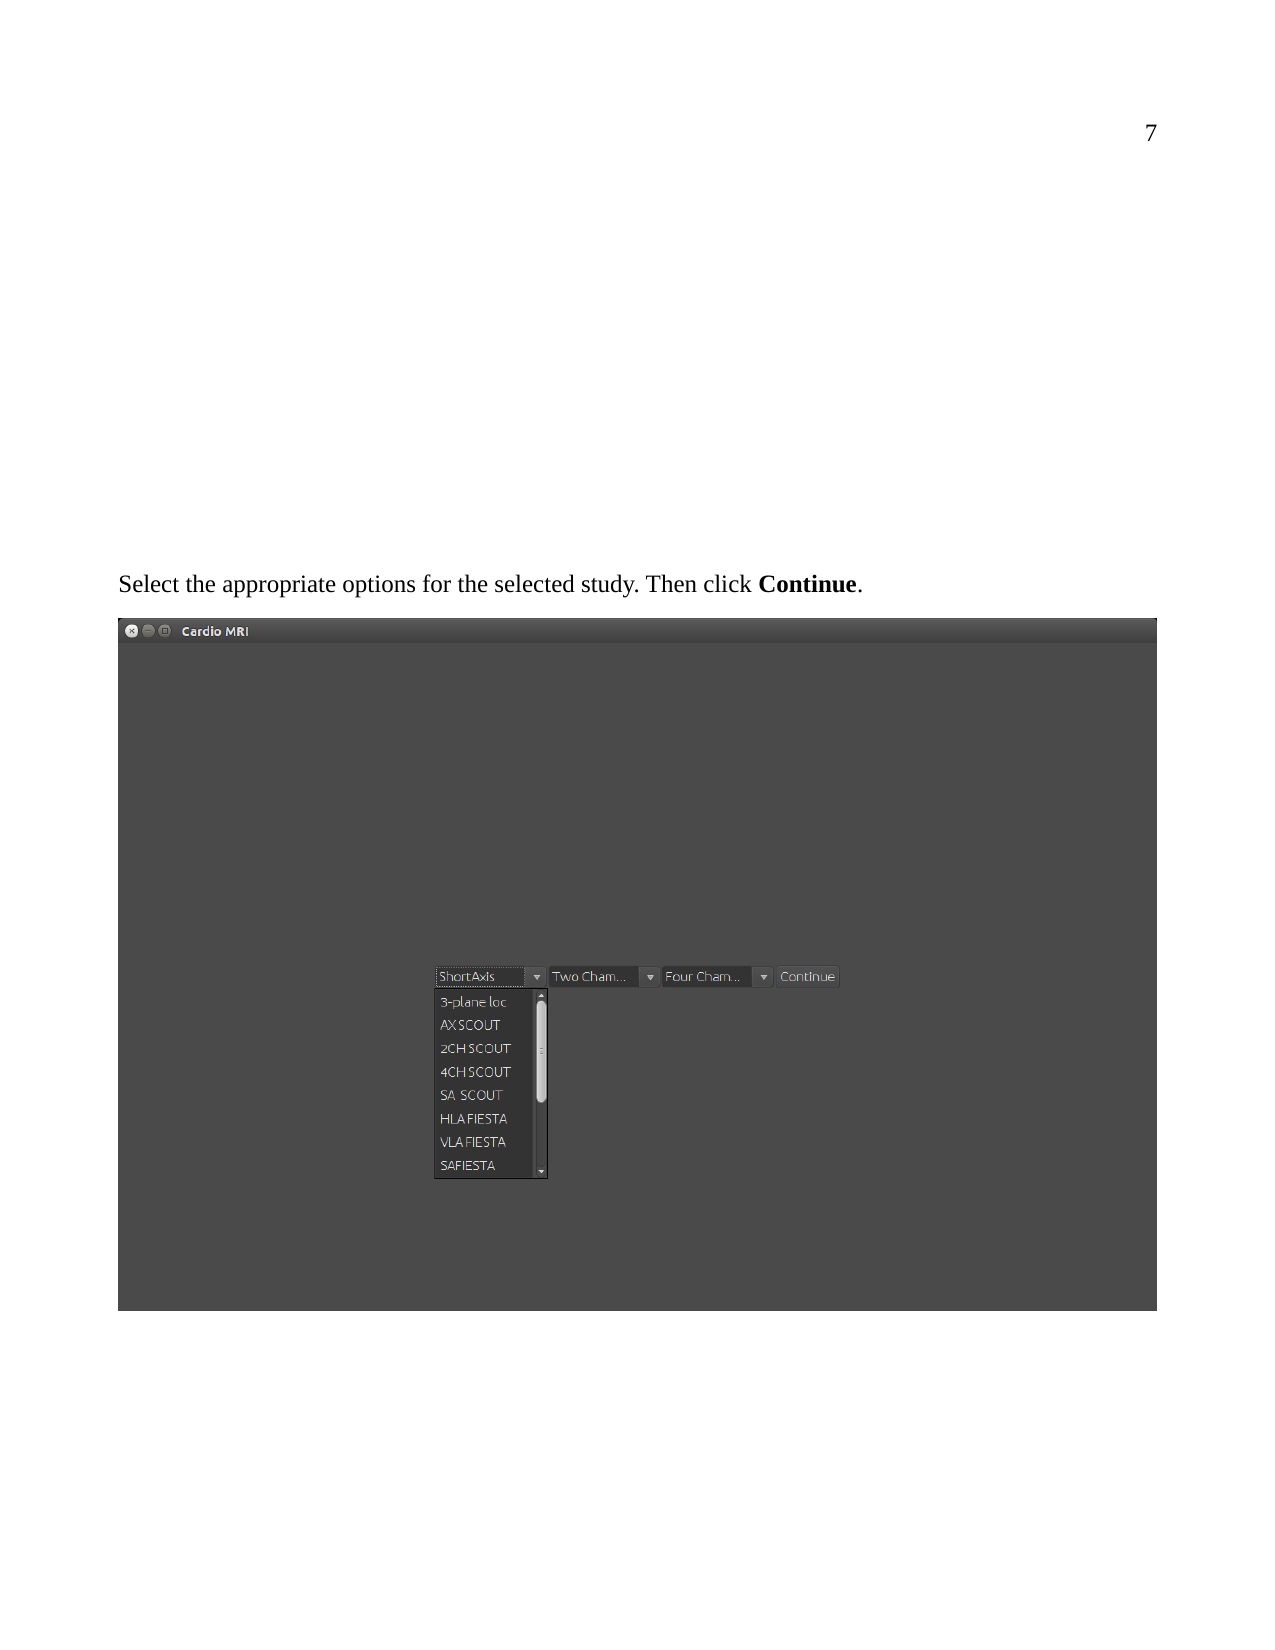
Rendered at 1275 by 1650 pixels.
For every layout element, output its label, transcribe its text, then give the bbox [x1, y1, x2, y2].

picture [118, 618, 1157, 1311]
text Select the appropriate options for the selected study. Then click Continue. [118, 569, 1157, 598]
